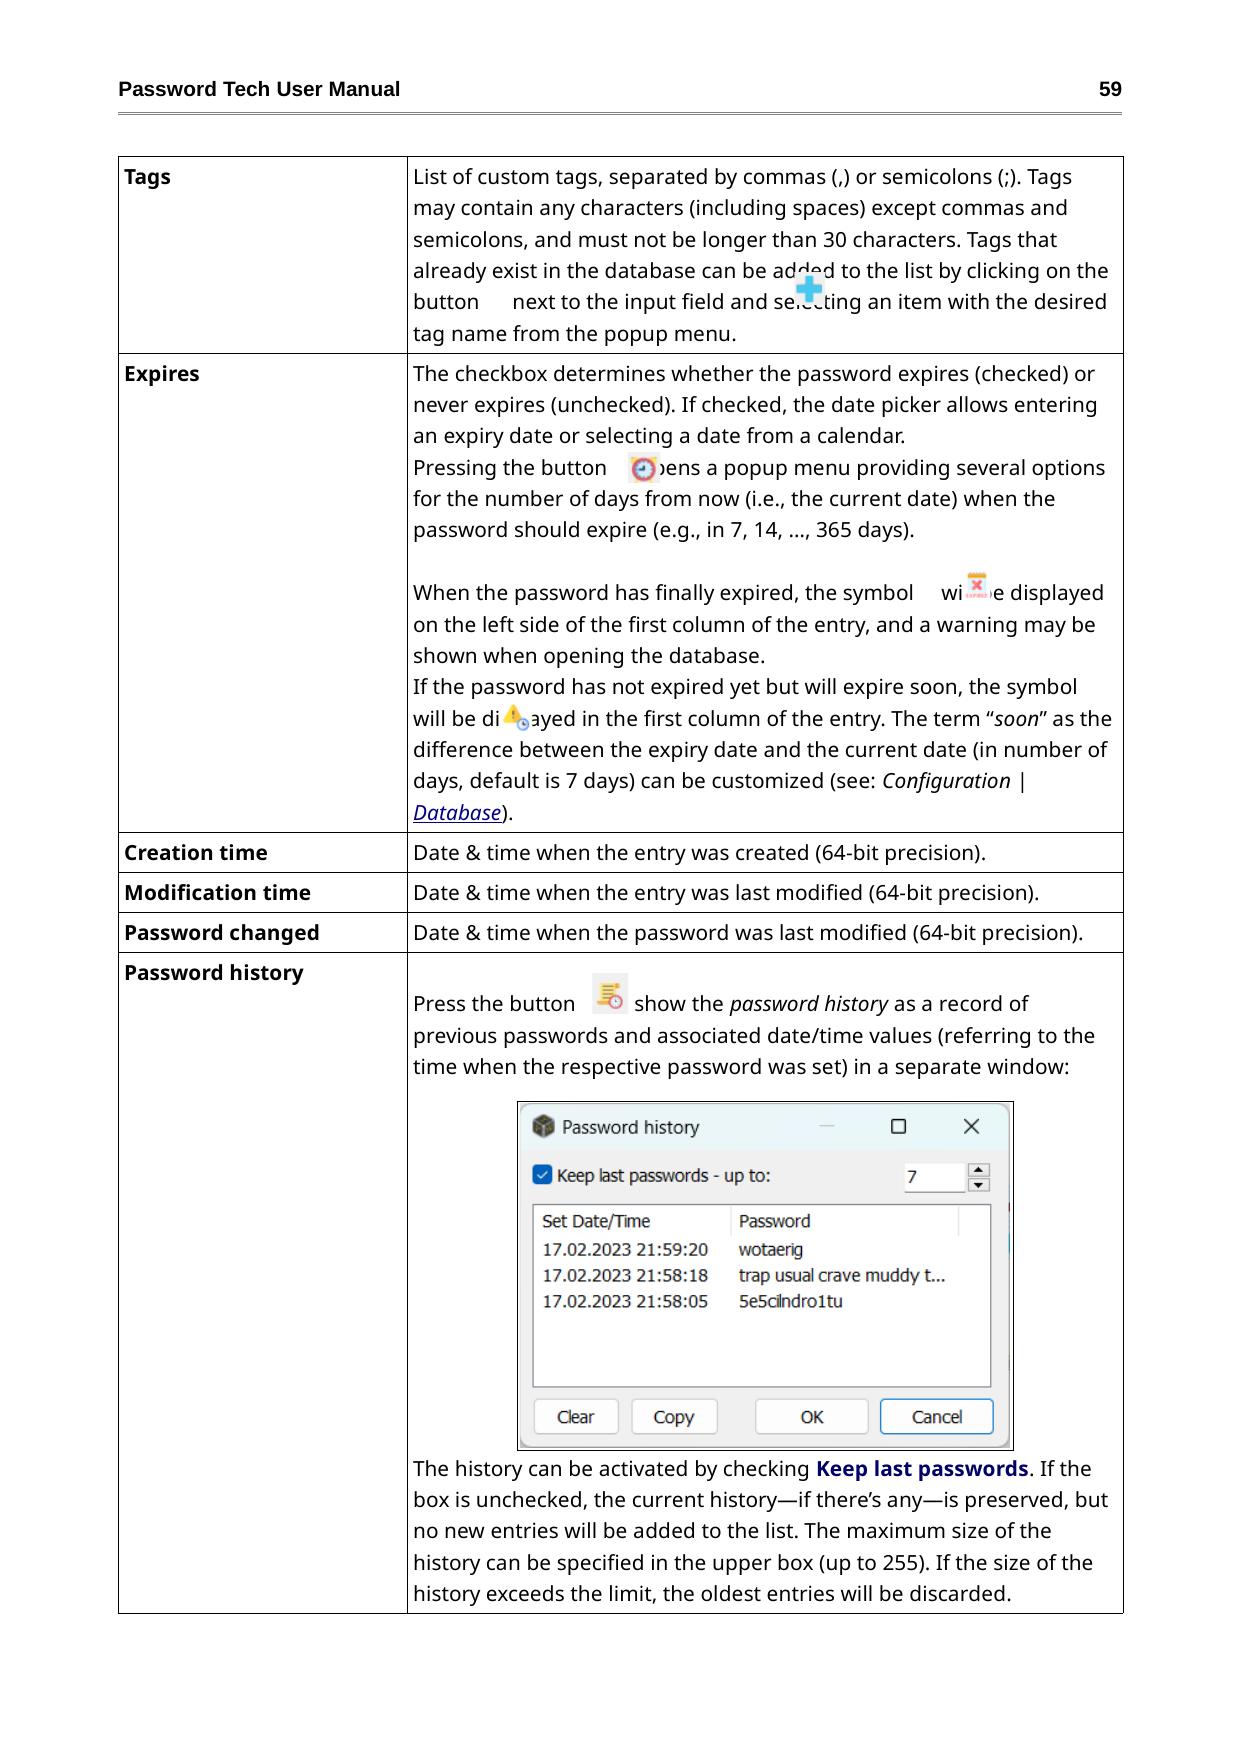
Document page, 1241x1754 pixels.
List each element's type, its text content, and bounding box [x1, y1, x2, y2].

table_cell Date & time when the entry was created (64-bit precision). [408, 833, 1123, 872]
picture [627, 452, 661, 483]
table_cell List of custom tags, separated by commas (,) or semicolons (;). Tags may contain any characters (including spaces) except commas and semicolons, and must not be longer than 30 characters. Tags that already exist in the database can be added to the list by clicking on the button next to the input field and selecting an item with the desired tag name from the popup menu. [408, 157, 1123, 353]
table_cell Date & time when the entry was last modified (64-bit precision). [408, 873, 1123, 912]
picture [592, 973, 629, 1014]
table_cell Creation time [119, 833, 407, 872]
table_cell Tags [119, 157, 407, 353]
table_cell Date & time when the password was last modified (64-bit precision). [408, 913, 1123, 952]
picture [794, 272, 826, 305]
table_cell Press the button to show the password history as a record of previous passwords and associated date/time values (referring to the time when the respective password was set) in a separate window: The history can be activated by checking Keep last passwords. If the box is unchecked, the current history—if there’s any—is preserved, but no new entries will be added to the list. The maximum size of the history can be specified in the upper box (up to 255). If the size of the history exceeds the limit, the oldest entries will be discarded. Press Clear to clear the history and Copy to copy the selected entries (or all) to the clipboard. [408, 953, 1123, 973]
table_cell Password history [119, 953, 407, 1613]
table_cell Press the button to show the password history as a record of previous passwords and associated date/time values (referring to the time when the respective password was set) in a separate window: The history can be activated by checking Keep last passwords. If the box is unchecked, the current history—if there’s any—is preserved, but no new entries will be added to the list. The maximum size of the history can be specified in the upper box (up to 255). If the size of the history exceeds the limit, the oldest entries will be discarded. Press Clear to clear the history and Copy to copy the selected entries (or all) to the clipboard. [408, 1014, 1123, 1613]
picture [519, 1103, 1010, 1448]
table_cell Modification time [119, 873, 407, 912]
picture [963, 567, 991, 603]
picture [501, 702, 533, 732]
table_cell Expires [119, 354, 407, 832]
table_cell Password changed [119, 913, 407, 952]
table_cell The checkbox determines whether the password expires (checked) or never expires (unchecked). If checked, the date picker allows entering an expiry date or selecting a date from a calendar. Pressing the button opens a popup menu providing several options for the number of days from now (i.e., the current date) when the password should expire (e.g., in 7, 14, …, 365 days). When the password has finally expired, the symbol will be displayed on the left side of the first column of the entry, and a warning may be shown when opening the database. If the password has not expired yet but will expire soon, the symbol will be displayed in the first column of the entry. The term “soon” as the difference between the expiry date and the current date (in number of days, default is 7 days) can be customized (see: Configuration | Database). [408, 354, 1123, 832]
table_cell Press the button to show the password history as a record of previous passwords and associated date/time values (referring to the time when the respective password was set) in a separate window: The history can be activated by checking Keep last passwords. If the box is unchecked, the current history—if there’s any—is preserved, but no new entries will be added to the list. The maximum size of the history can be specified in the upper box (up to 255). If the size of the history exceeds the limit, the oldest entries will be discarded. Press Clear to clear the history and Copy to copy the selected entries (or all) to the clipboard. [629, 974, 1123, 1013]
